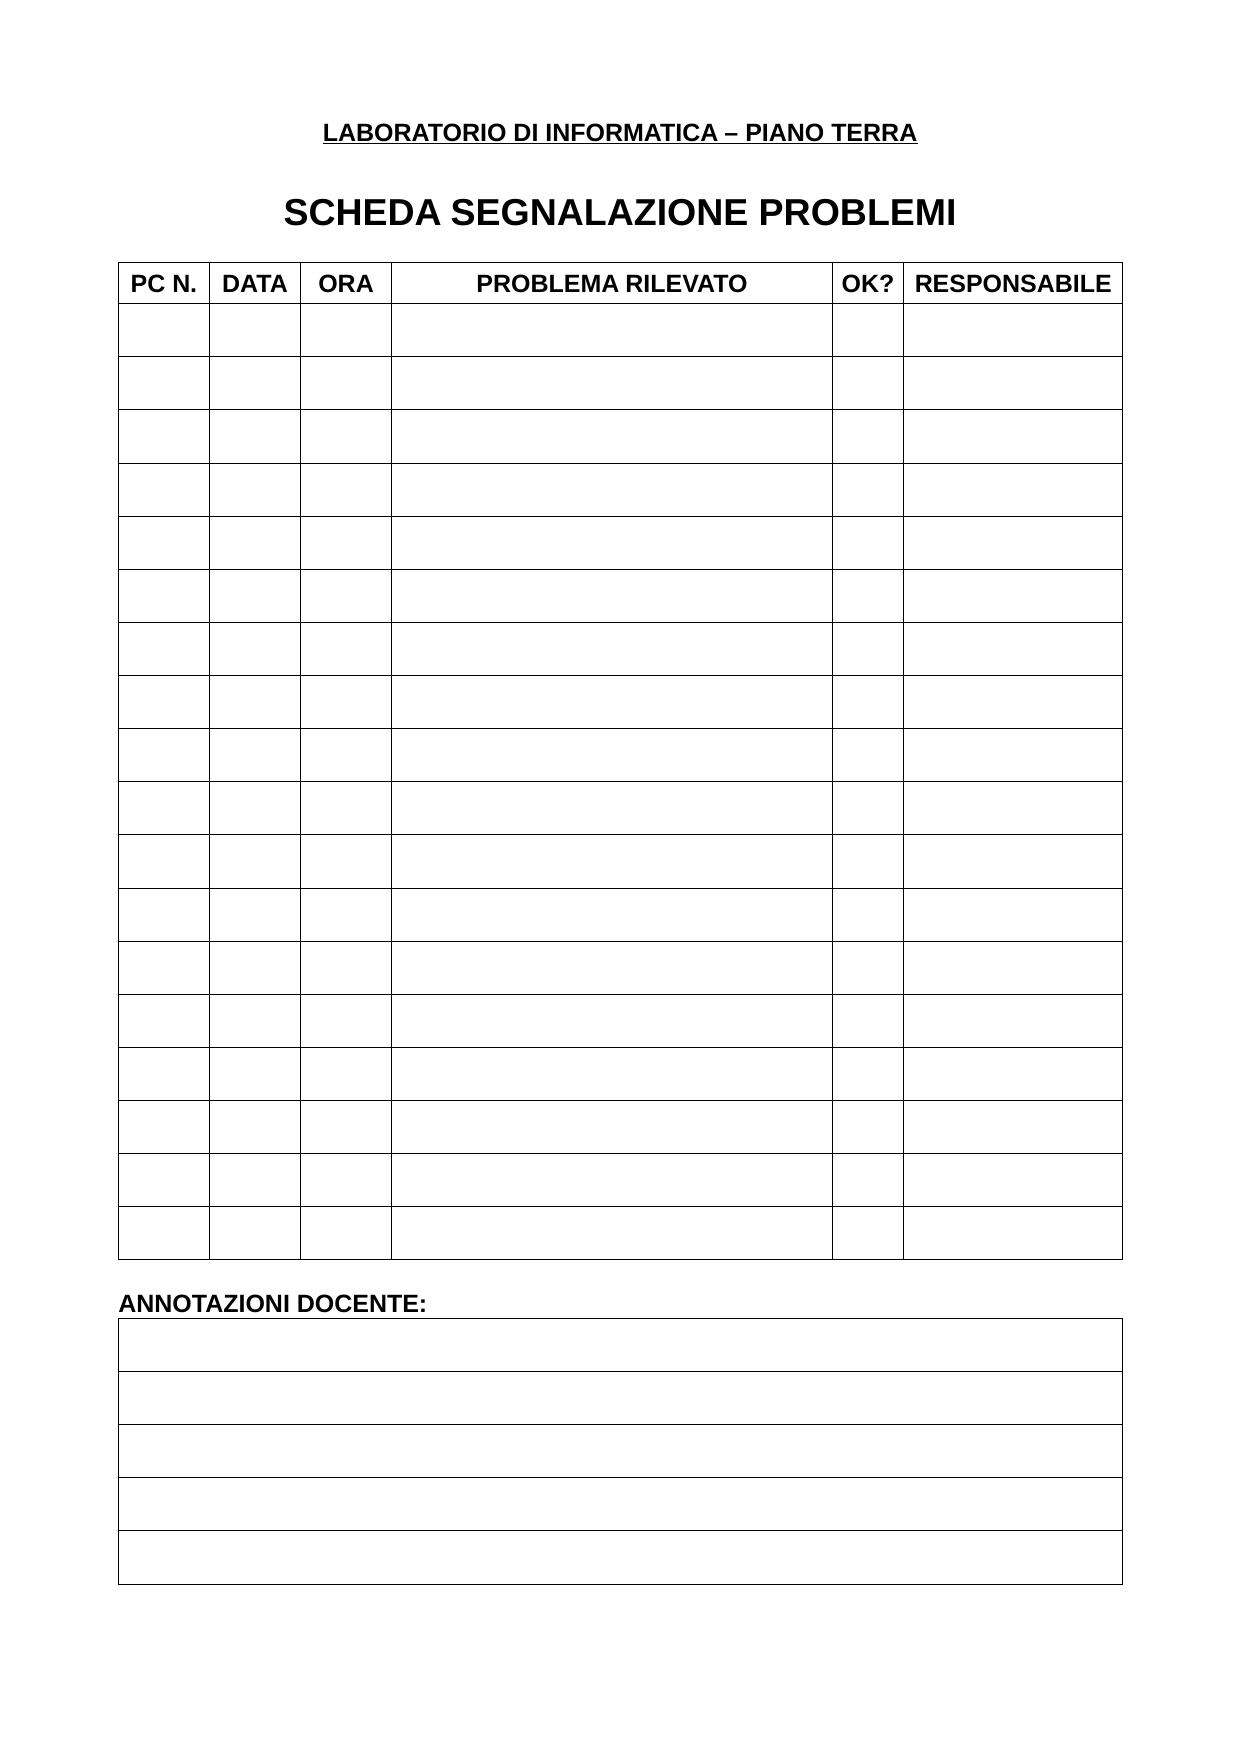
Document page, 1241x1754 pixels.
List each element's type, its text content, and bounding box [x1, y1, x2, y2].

table_cell [392, 357, 832, 409]
table_cell [210, 410, 300, 462]
table_cell [119, 570, 209, 622]
table_cell [904, 464, 1122, 516]
table_cell [210, 942, 300, 994]
table_cell [301, 1154, 391, 1206]
table_cell [119, 1478, 1122, 1530]
table_cell [119, 357, 209, 409]
table_cell [301, 782, 391, 834]
table_cell [833, 889, 903, 941]
table_header DATA [210, 263, 300, 303]
table_cell [119, 889, 209, 941]
table_cell [119, 1207, 209, 1259]
table_cell [301, 570, 391, 622]
table_cell [904, 676, 1122, 728]
text SCHEDA SEGNALAZIONE PROBLEMI [118, 190, 1122, 233]
table_cell [301, 889, 391, 941]
table_header PROBLEMA RILEVATO [392, 263, 832, 303]
table_cell [392, 889, 832, 941]
table_cell [833, 1154, 903, 1206]
table_header RESPONSABILE [904, 263, 1122, 303]
table_cell [210, 835, 300, 887]
table_cell [301, 942, 391, 994]
table_cell [119, 623, 209, 675]
table_cell [210, 570, 300, 622]
table_cell [119, 1425, 1122, 1477]
table_cell [119, 995, 209, 1047]
table_cell [833, 410, 903, 462]
table_header OK? [833, 263, 903, 303]
table_cell [210, 1101, 300, 1153]
table_cell [833, 570, 903, 622]
table_cell [904, 1207, 1122, 1259]
table_cell [833, 1048, 903, 1100]
table_cell [119, 410, 209, 462]
table_cell [210, 357, 300, 409]
table_cell [833, 1207, 903, 1259]
table_cell [210, 623, 300, 675]
table_cell [904, 623, 1122, 675]
table_cell [210, 889, 300, 941]
table_cell [119, 782, 209, 834]
table_cell [904, 942, 1122, 994]
table_cell [210, 1048, 300, 1100]
table_cell [210, 517, 300, 569]
table_cell [119, 942, 209, 994]
table_cell [119, 1372, 1122, 1424]
table_header ORA [301, 263, 391, 303]
table_cell [119, 1048, 209, 1100]
table_cell [301, 517, 391, 569]
table_cell [119, 304, 209, 356]
table_cell [904, 995, 1122, 1047]
table_cell [119, 676, 209, 728]
table_cell [833, 782, 903, 834]
table_cell [392, 1101, 832, 1153]
table_cell [210, 1207, 300, 1259]
table_cell [392, 942, 832, 994]
table_cell [301, 995, 391, 1047]
table_cell [392, 304, 832, 356]
table_cell [392, 995, 832, 1047]
text ANNOTAZIONI DOCENTE: [118, 1289, 1122, 1318]
table_cell [904, 410, 1122, 462]
table_cell [301, 1101, 391, 1153]
table_cell [904, 357, 1122, 409]
table_cell [301, 304, 391, 356]
table_cell [904, 1101, 1122, 1153]
table_cell [392, 623, 832, 675]
table_cell [301, 835, 391, 887]
table_cell [119, 464, 209, 516]
table_cell [119, 1154, 209, 1206]
table_cell [119, 517, 209, 569]
table_cell [301, 729, 391, 781]
table_cell [833, 1101, 903, 1153]
table_cell [210, 304, 300, 356]
table_cell [301, 357, 391, 409]
table_cell [392, 410, 832, 462]
table_cell [833, 835, 903, 887]
table_cell [392, 464, 832, 516]
table_header PC N. [119, 263, 209, 303]
table_cell [210, 676, 300, 728]
table_cell [833, 676, 903, 728]
table_cell [301, 1048, 391, 1100]
table_cell [392, 729, 832, 781]
table_cell [904, 1154, 1122, 1206]
table_cell [833, 942, 903, 994]
table_cell [833, 517, 903, 569]
table_cell [833, 357, 903, 409]
table_cell [904, 889, 1122, 941]
table_cell [301, 676, 391, 728]
table_cell [392, 1207, 832, 1259]
table_cell [301, 623, 391, 675]
table_cell [392, 782, 832, 834]
table_cell [301, 410, 391, 462]
table_cell [904, 782, 1122, 834]
table_cell [833, 464, 903, 516]
table_cell [904, 1048, 1122, 1100]
table_cell [833, 729, 903, 781]
table_cell [392, 517, 832, 569]
table_cell [301, 1207, 391, 1259]
table_cell [833, 623, 903, 675]
table_cell [210, 782, 300, 834]
table_cell [392, 570, 832, 622]
table_cell [119, 835, 209, 887]
table_cell [904, 517, 1122, 569]
table_cell [119, 729, 209, 781]
table_cell [904, 304, 1122, 356]
table_header [119, 1319, 1122, 1371]
table_cell [904, 570, 1122, 622]
table_cell [392, 835, 832, 887]
table_cell [210, 1154, 300, 1206]
table_cell [904, 729, 1122, 781]
table_cell [392, 1154, 832, 1206]
table_cell [392, 676, 832, 728]
table_cell [210, 729, 300, 781]
text LABORATORIO DI INFORMATICA – PIANO TERRA [118, 118, 1122, 147]
table_cell [833, 995, 903, 1047]
table_cell [119, 1101, 209, 1153]
table_cell [119, 1531, 1122, 1583]
table_cell [210, 995, 300, 1047]
table_cell [392, 1048, 832, 1100]
table_cell [210, 464, 300, 516]
table_cell [301, 464, 391, 516]
table_cell [904, 835, 1122, 887]
table_cell [833, 304, 903, 356]
